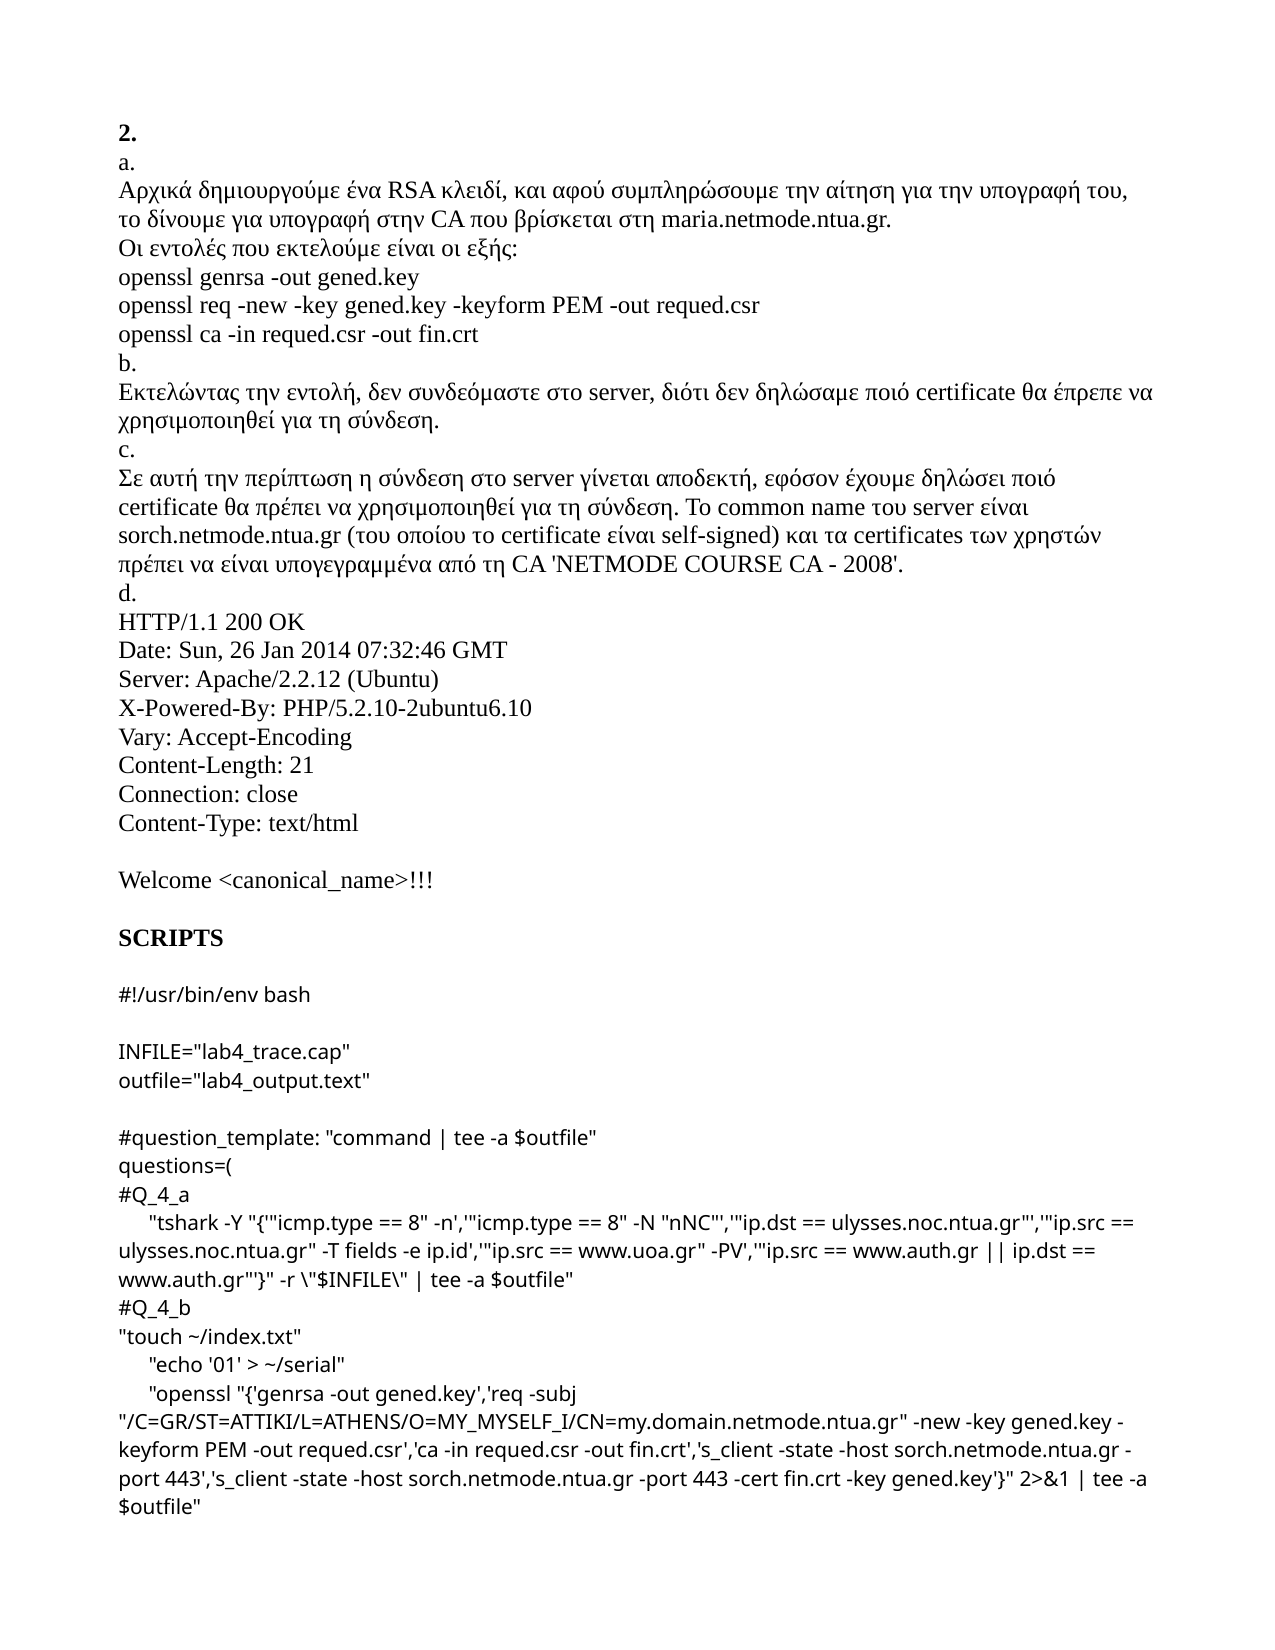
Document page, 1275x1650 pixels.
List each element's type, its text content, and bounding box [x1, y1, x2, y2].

text openssl req -new -key gened.key -keyform PEM -out requed.csr [118, 291, 1157, 319]
text a. [118, 147, 1157, 176]
text SCRIPTS [118, 923, 1157, 952]
text "tshark -Y "{'"icmp.type == 8" -n','"icmp.type == 8" -N "nNC"','"ip.dst == ulysses.noc.ntua.gr"','"ip.src == ulysses.noc.ntua.gr" -T fields -e ip.id','"ip.src == www.uoa.gr" -PV','"ip.src == www.auth.gr || ip.dst == www.auth.gr"'}" -r \"$INFILE\" | tee -a $outfile" [118, 1208, 1157, 1293]
text Οι εντολές που εκτελούμε είναι οι εξής: [118, 233, 1157, 262]
text #!/usr/bin/env bash [118, 981, 1157, 1009]
text openssl genrsa -out gened.key [118, 262, 1157, 291]
text X-Powered-By: PHP/5.2.10-2ubuntu6.10 [118, 693, 1157, 722]
text Date: Sun, 26 Jan 2014 07:32:46 GMT [118, 636, 1157, 664]
text #question_template: "command | tee -a $outfile" [118, 1123, 1157, 1151]
text Content-Type: text/html [118, 808, 1157, 837]
text HTTP/1.1 200 OK [118, 607, 1157, 636]
text outfile="lab4_output.text" [118, 1066, 1157, 1094]
text Vary: Accept-Encoding [118, 722, 1157, 751]
text INFILE="lab4_trace.cap" [118, 1037, 1157, 1066]
text Connection: close [118, 779, 1157, 808]
text d. [118, 578, 1157, 607]
text Σε αυτή την περίπτωση η σύνδεση στο server γίνεται αποδεκτή, εφόσον έχουμε δηλώσει ποιό certificate θα πρέπει να χρησιμοποιηθεί για τη σύνδεση. Το common name του server είναι sorch.netmode.ntua.gr (του οποίου το certificate είναι self-signed) και τα certificates των χρηστών πρέπει να είναι υπογεγραμμένα από τη CA 'NETMODE COURSE CA - 2008'. [118, 463, 1157, 578]
text #Q_4_a [118, 1180, 1157, 1208]
text Server: Apache/2.2.12 (Ubuntu) [118, 664, 1157, 693]
text Content-Length: 21 [118, 751, 1157, 779]
text questions=( [118, 1151, 1157, 1180]
text Welcome <canonical_name>!!! [118, 866, 1157, 894]
text "openssl "{'genrsa -out gened.key','req -subj "/C=GR/ST=ATTIKI/L=ATHENS/O=MY_MYSELF_I/CN=my.domain.netmode.ntua.gr" -new -key gened.key -keyform PEM -out requed.csr','ca -in requed.csr -out fin.crt','s_client -state -host sorch.netmode.ntua.gr -port 443','s_client -state -host sorch.netmode.ntua.gr -port 443 -cert fin.crt -key gened.key'}" 2>&1 | tee -a $outfile" [118, 1379, 1157, 1521]
text c. [118, 434, 1157, 463]
text "touch ~/index.txt" [118, 1322, 1157, 1350]
text Εκτελώντας την εντολή, δεν συνδεόμαστε στο server, διότι δεν δηλώσαμε ποιό certificate θα έπρεπε να χρησιμοποιηθεί για τη σύνδεση. [118, 377, 1157, 434]
text openssl ca -in requed.csr -out fin.crt [118, 319, 1157, 348]
text Αρχικά δημιουργούμε ένα RSA κλειδί, και αφού συμπληρώσουμε την αίτηση για την υπογραφή του, το δίνουμε για υπογραφή στην CA που βρίσκεται στη maria.netmode.ntua.gr. [118, 176, 1157, 233]
text "echo '01' > ~/serial" [118, 1350, 1157, 1379]
text #Q_4_b [118, 1293, 1157, 1322]
text b. [118, 348, 1157, 377]
text 2. [118, 118, 1157, 147]
